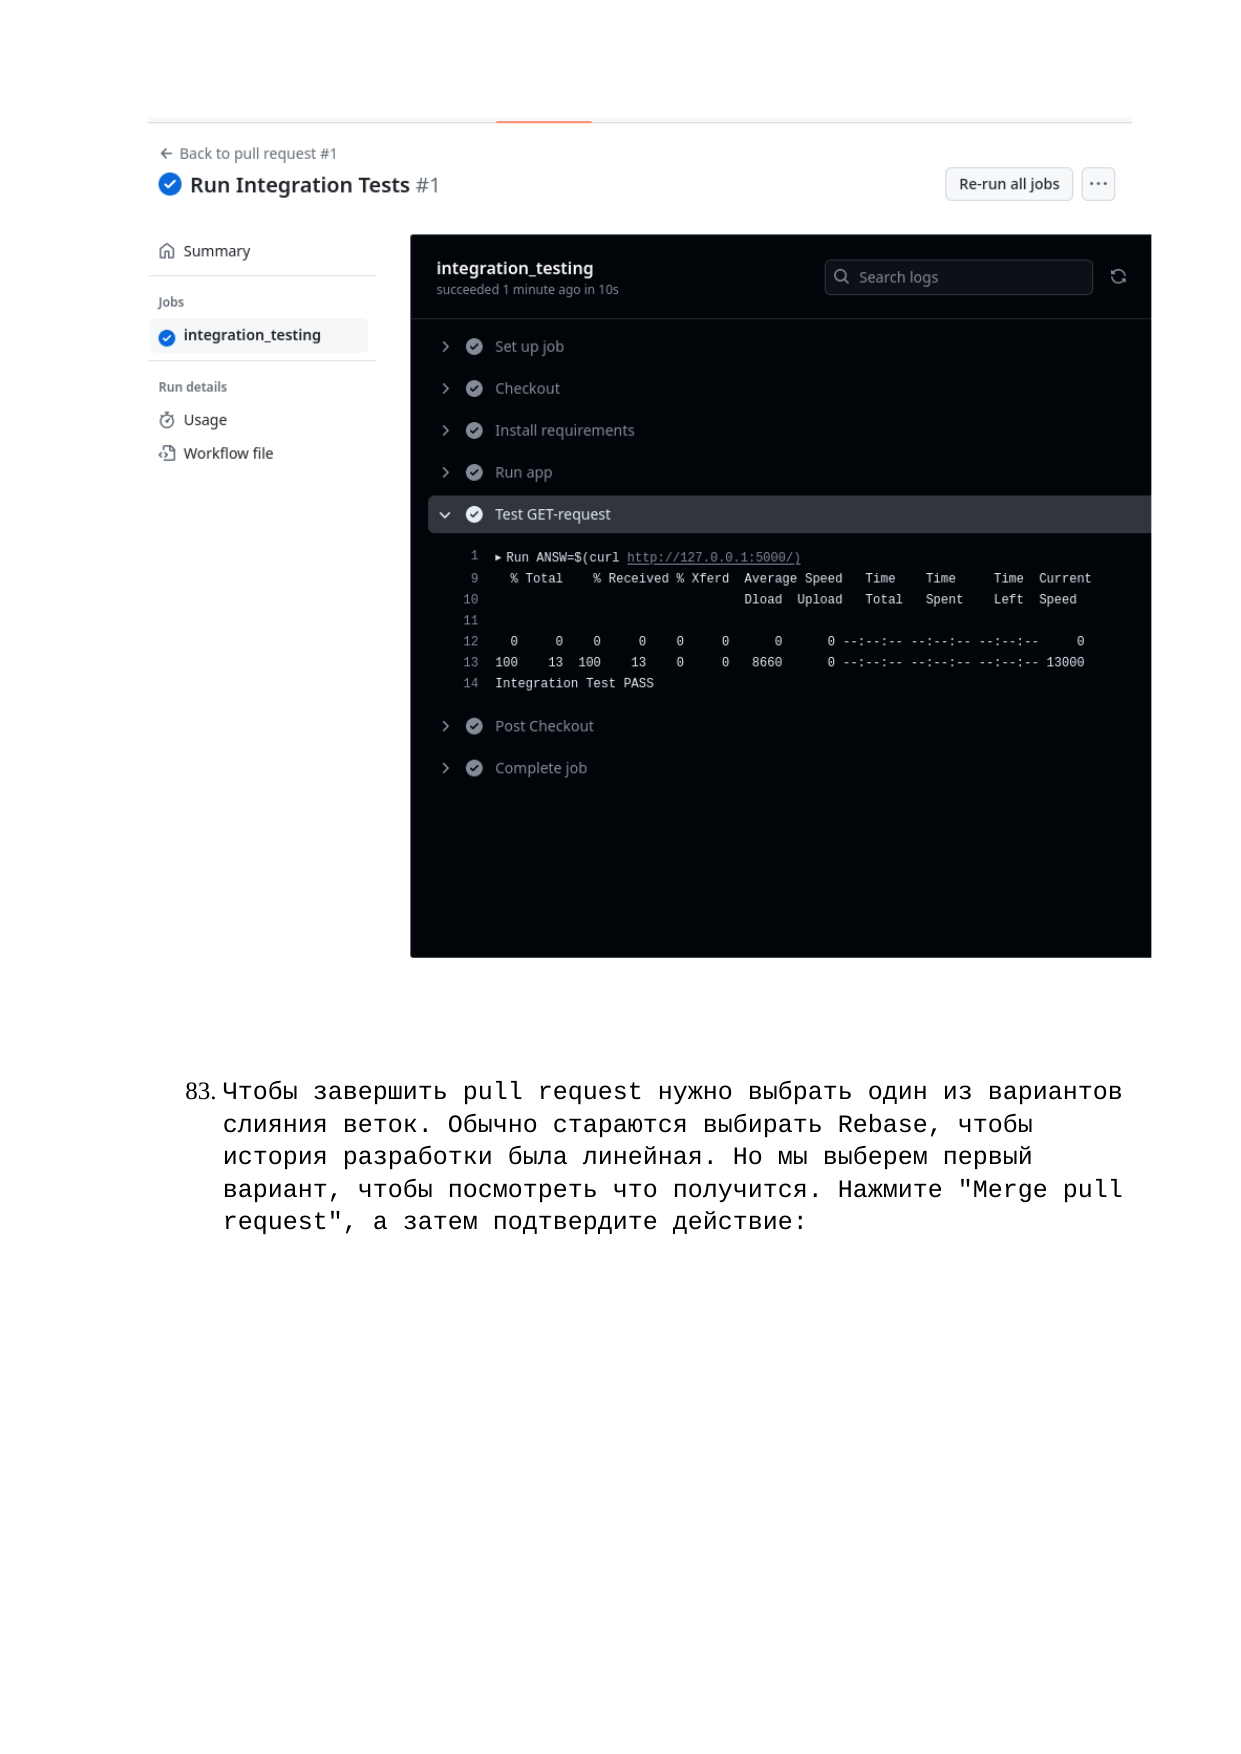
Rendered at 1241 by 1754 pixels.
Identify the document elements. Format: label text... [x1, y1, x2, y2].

picture [147, 118, 1152, 1025]
list Чтобы завершить pull request нужно выбрать один из вариантов слияния веток. Обычно стараются выбирать Rebase, чтобы история разработки была линейная. Но мы выберем первый вариант, чтобы посмотреть что получится. Нажмите "Merge pull request", а затем подтвердите действие: [185, 1076, 1152, 1237]
